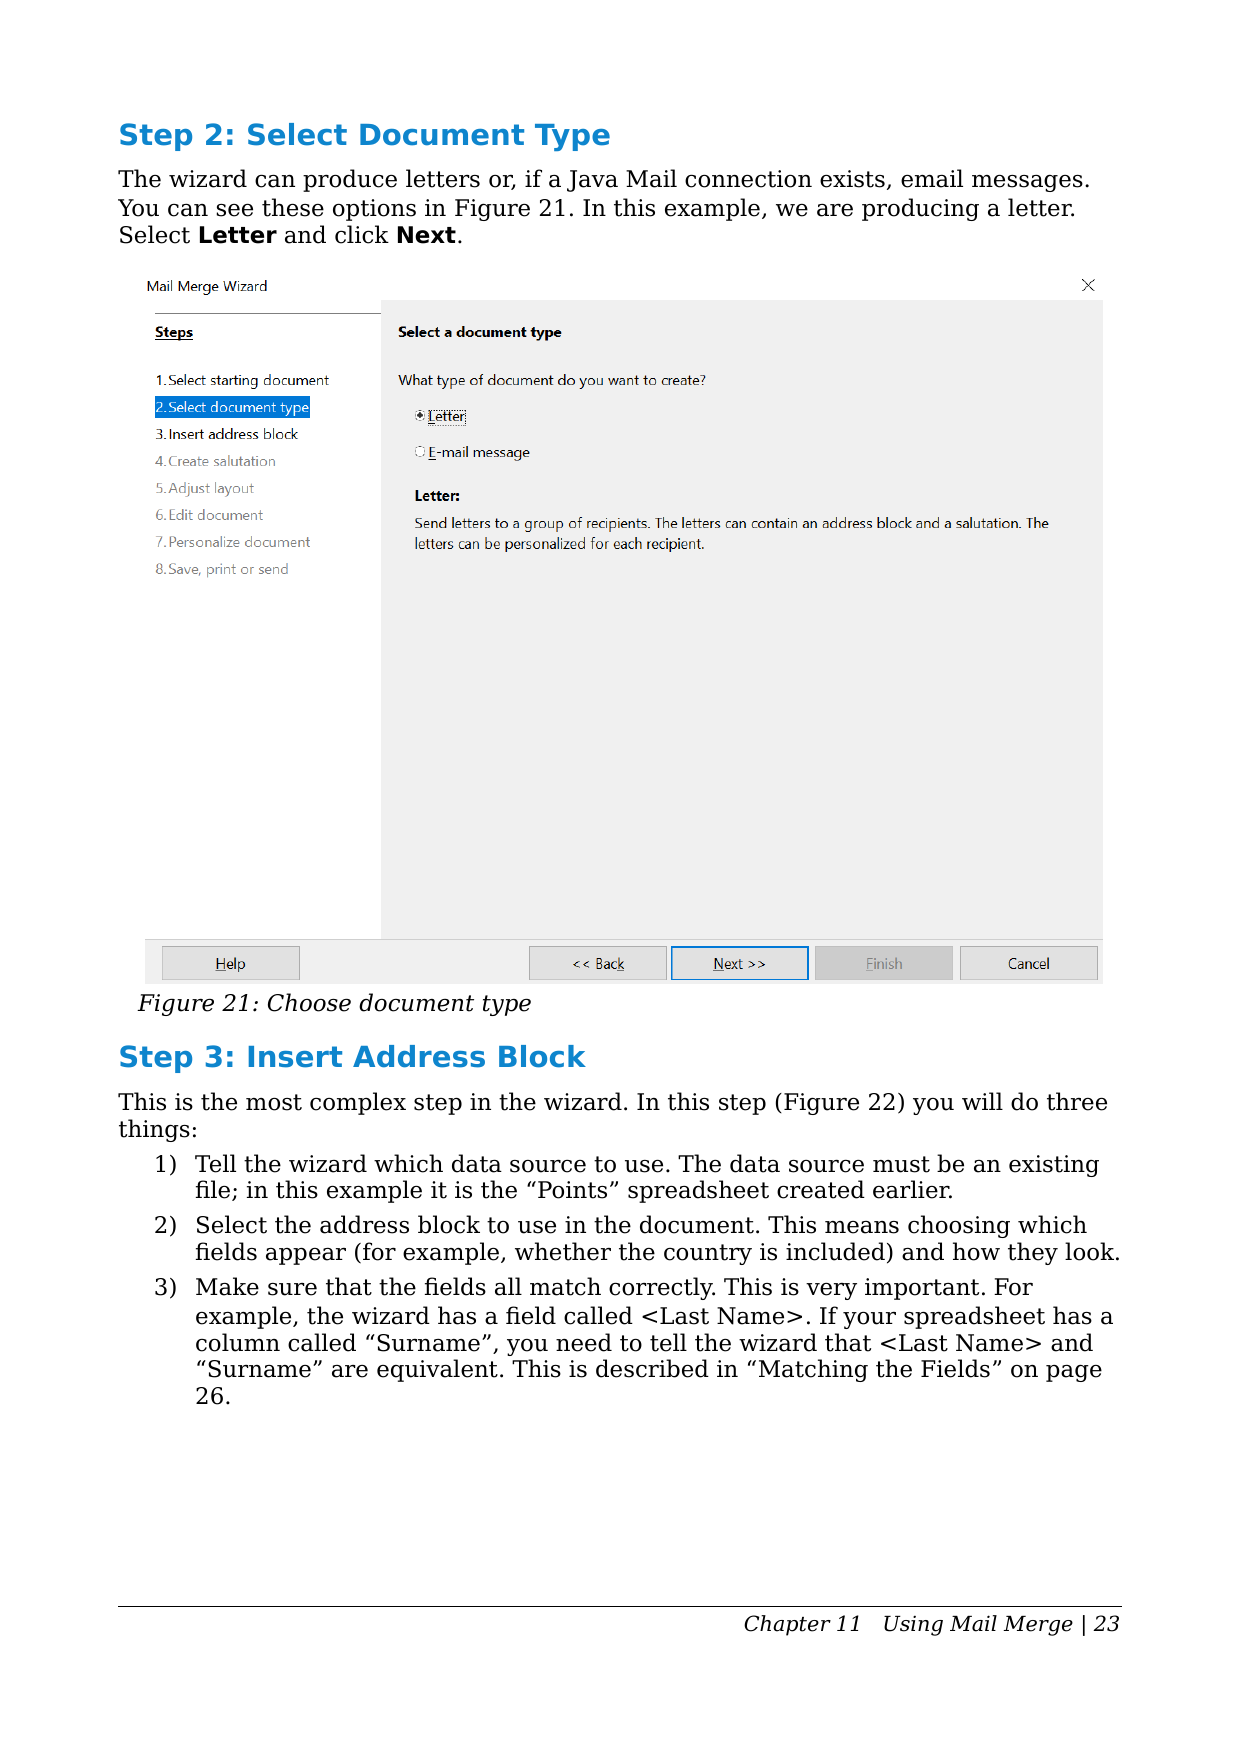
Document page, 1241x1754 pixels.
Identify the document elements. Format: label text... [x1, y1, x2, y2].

text Figure 21: Choose document type [138, 990, 1102, 1016]
list Select the address block to use in the document. This means choosing which fields appear (for example, whether the country is included) and how they look. [177, 1211, 1122, 1266]
subtitle Step 2: Select Document Type [118, 118, 1122, 152]
picture [145, 273, 1103, 984]
list Make sure that the fields all match correctly. This is very important. For example, the wizard has a field called <Last Name>. If your spreadsheet has a column called “Surname”, you need to tell the wizard that <Last Name> and “Surname” are equivalent. This is described in “Matching the Fields” on page 26. [177, 1272, 1122, 1410]
text The wizard can produce letters or, if a Java Mail connection exists, email messages. You can see these options in Figure 21. In this example, we are producing a letter. Select Letter and click Next. [118, 164, 1122, 249]
subtitle Step 3: Insert Address Block [118, 1041, 1122, 1074]
list This is the most complex step in the wizard. In this step (Figure 22) you will do three things: [118, 1087, 1122, 1142]
list Tell the wizard which data source to use. The data source must be an existing file; in this example it is the “Points” spreadsheet created earlier. [177, 1149, 1122, 1204]
